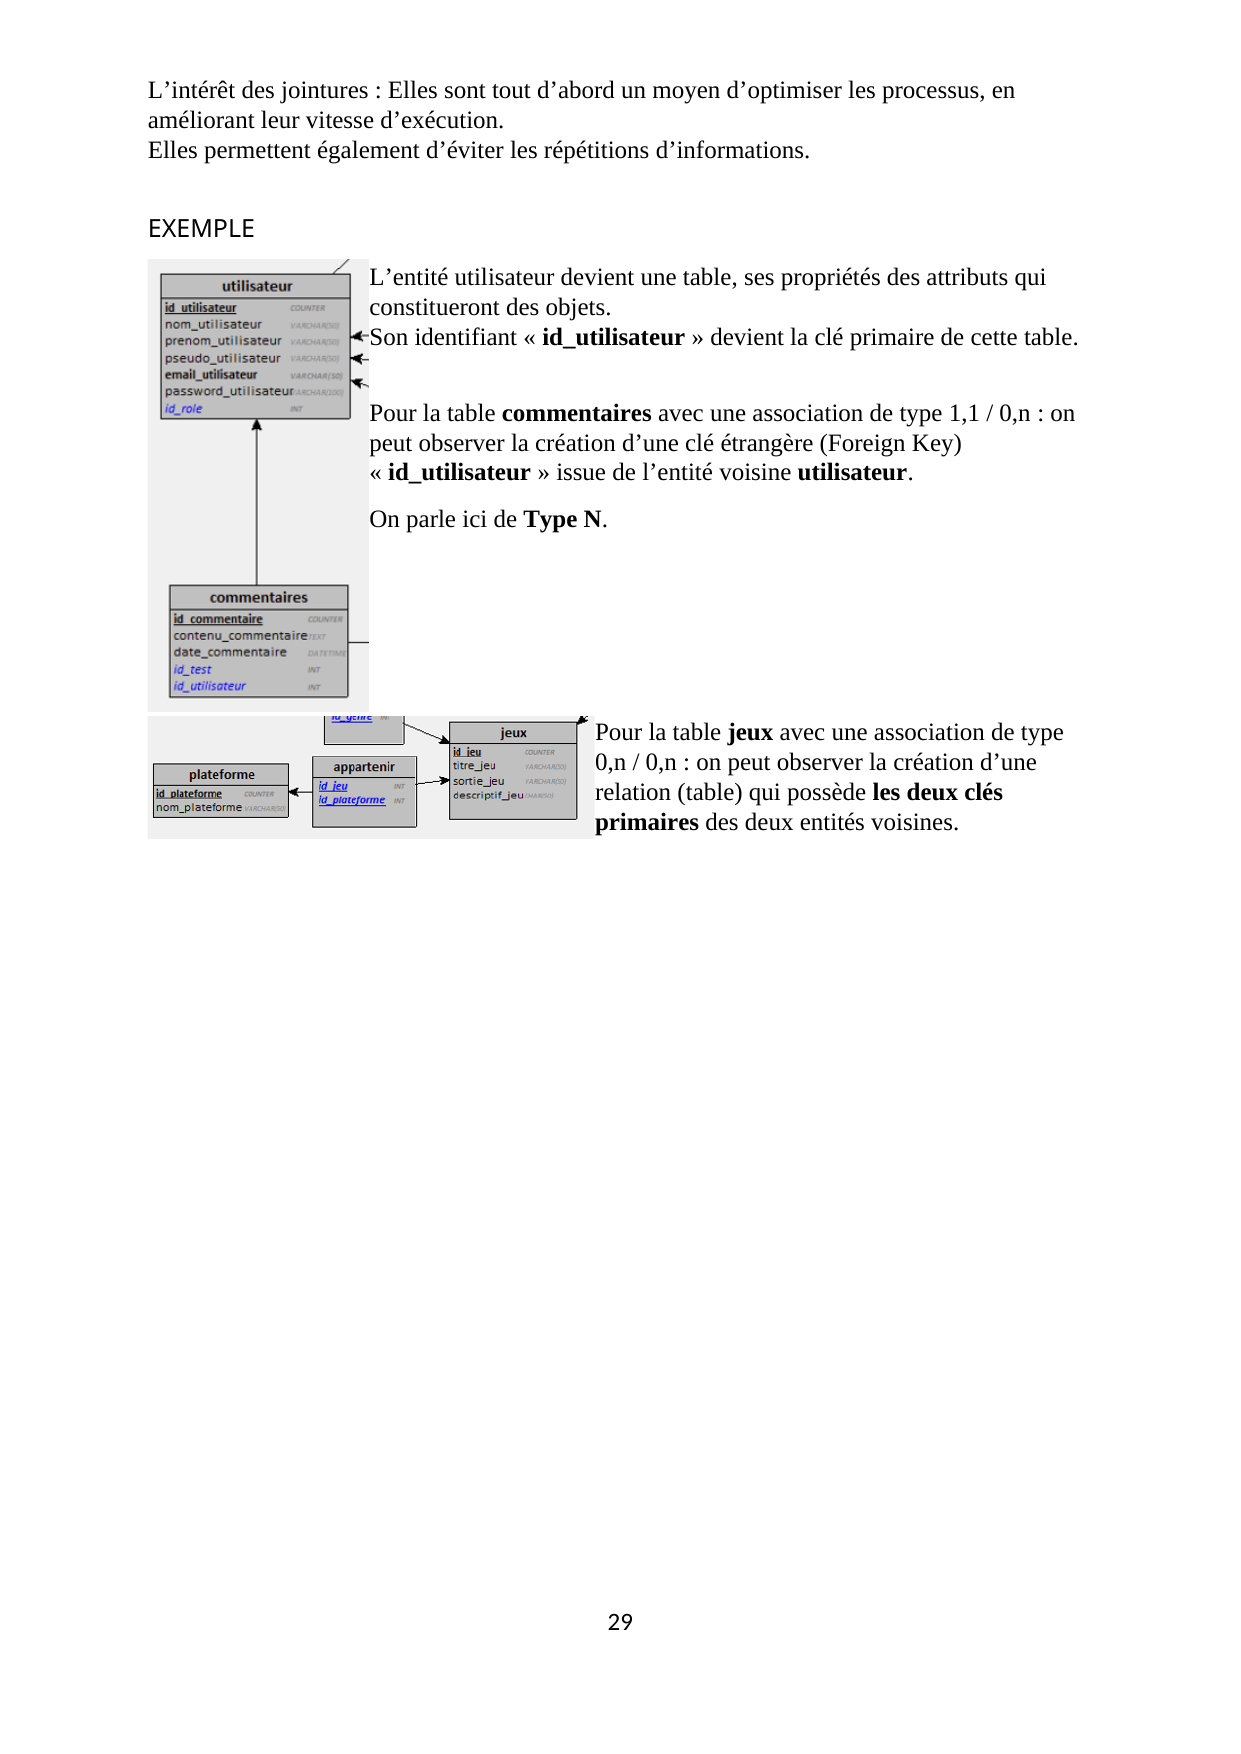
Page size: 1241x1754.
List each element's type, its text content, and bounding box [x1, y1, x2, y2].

text L’intérêt des jointures : Elles sont tout d’abord un moyen d’optimiser les processus, en améliorant leur vitesse d’exécution. Elles permettent également d’éviter les répétitions d’informations. [148, 75, 1093, 193]
text EXEMPLE [148, 210, 1093, 244]
text L’entité utilisateur devient une table, ses propriétés des attributs qui constitueront des objets. Son identifiant « id_utilisateur » devient la clé primaire de cette table. [369, 262, 1093, 380]
text On parle ici de Type N. [369, 504, 1093, 533]
text Pour la table commentaires avec une association de type 1,1 / 0,n : on peut observer la création d’une clé étrangère (Foreign Key) « id_utilisateur » issue de l’entité voisine utilisateur. [369, 398, 1093, 486]
text Pour la table jeux avec une association de type 0,n / 0,n : on peut observer la création d’une relation (table) qui possède les deux clés primaires des deux entités voisines. [595, 717, 1093, 835]
